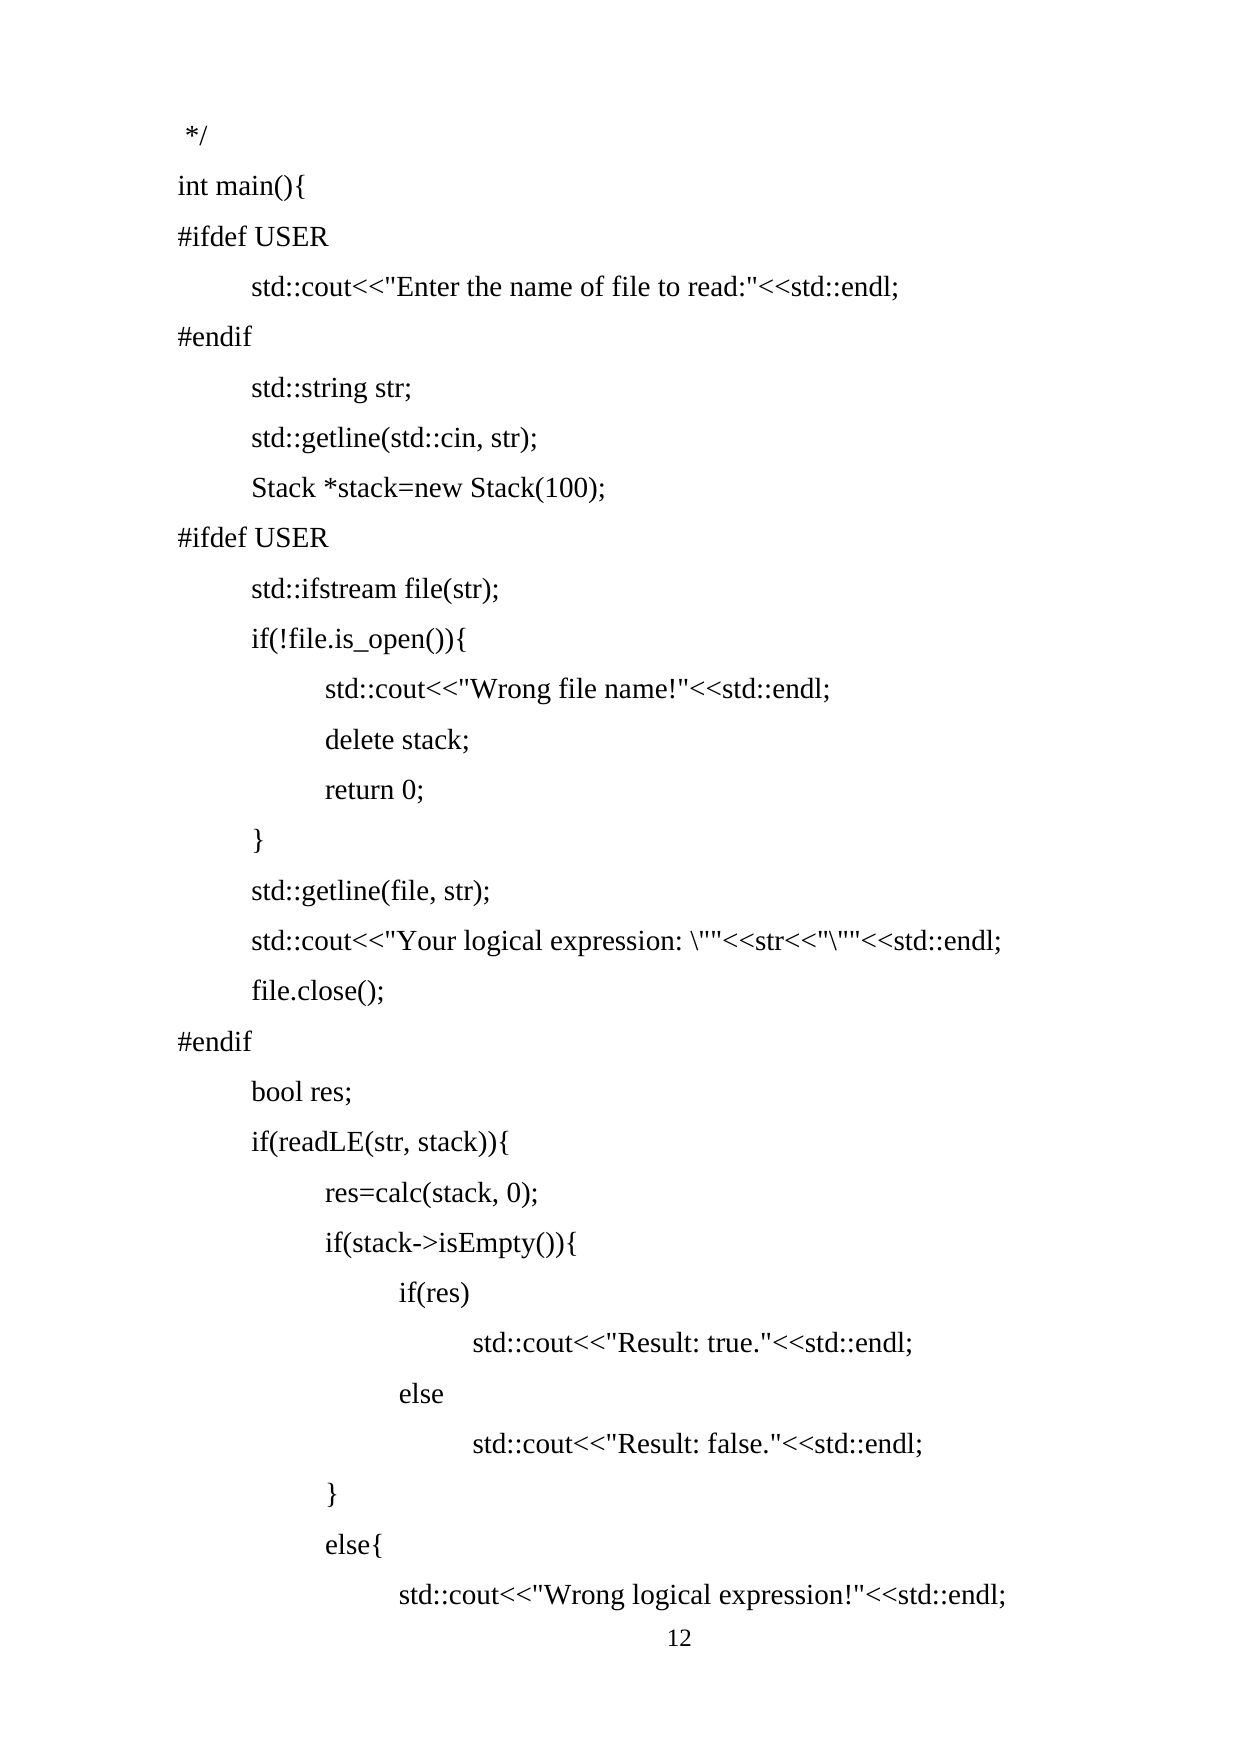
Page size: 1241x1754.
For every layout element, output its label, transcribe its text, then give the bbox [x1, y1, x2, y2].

text std::ifstream file(str); [177, 571, 1181, 604]
text res=calc(stack, 0); [177, 1175, 1181, 1208]
text std::cout<<"Enter the name of file to read:"<<std::endl; [177, 269, 1181, 303]
text #endif [177, 319, 1181, 353]
text */ [177, 118, 1181, 152]
text else [177, 1376, 1181, 1409]
text if(res) [177, 1275, 1181, 1309]
text std::getline(std::cin, str); [177, 420, 1181, 453]
text delete stack; [177, 722, 1181, 755]
text Stack *stack=new Stack(100); [177, 470, 1181, 504]
text if(stack->isEmpty()){ [177, 1225, 1181, 1258]
text std::string str; [177, 370, 1181, 403]
text return 0; [177, 772, 1181, 806]
text } [177, 1477, 1181, 1510]
text std::cout<<"Your logical expression: \""<<str<<"\""<<std::endl; [177, 923, 1181, 957]
text std::getline(file, str); [177, 873, 1181, 906]
text #endif [177, 1024, 1181, 1057]
text if(!file.is_open()){ [177, 621, 1181, 655]
text std::cout<<"Result: false."<<std::endl; [177, 1426, 1181, 1460]
text if(readLE(str, stack)){ [177, 1124, 1181, 1158]
text std::cout<<"Wrong logical expression!"<<std::endl; [177, 1577, 1181, 1611]
text std::cout<<"Wrong file name!"<<std::endl; [177, 672, 1181, 705]
text bool res; [177, 1074, 1181, 1108]
text int main(){ [177, 168, 1181, 202]
text else{ [177, 1527, 1181, 1560]
text } [177, 822, 1181, 856]
text #ifdef USER [177, 219, 1181, 252]
text #ifdef USER [177, 521, 1181, 554]
text file.close(); [177, 973, 1181, 1007]
text std::cout<<"Result: true."<<std::endl; [177, 1326, 1181, 1359]
